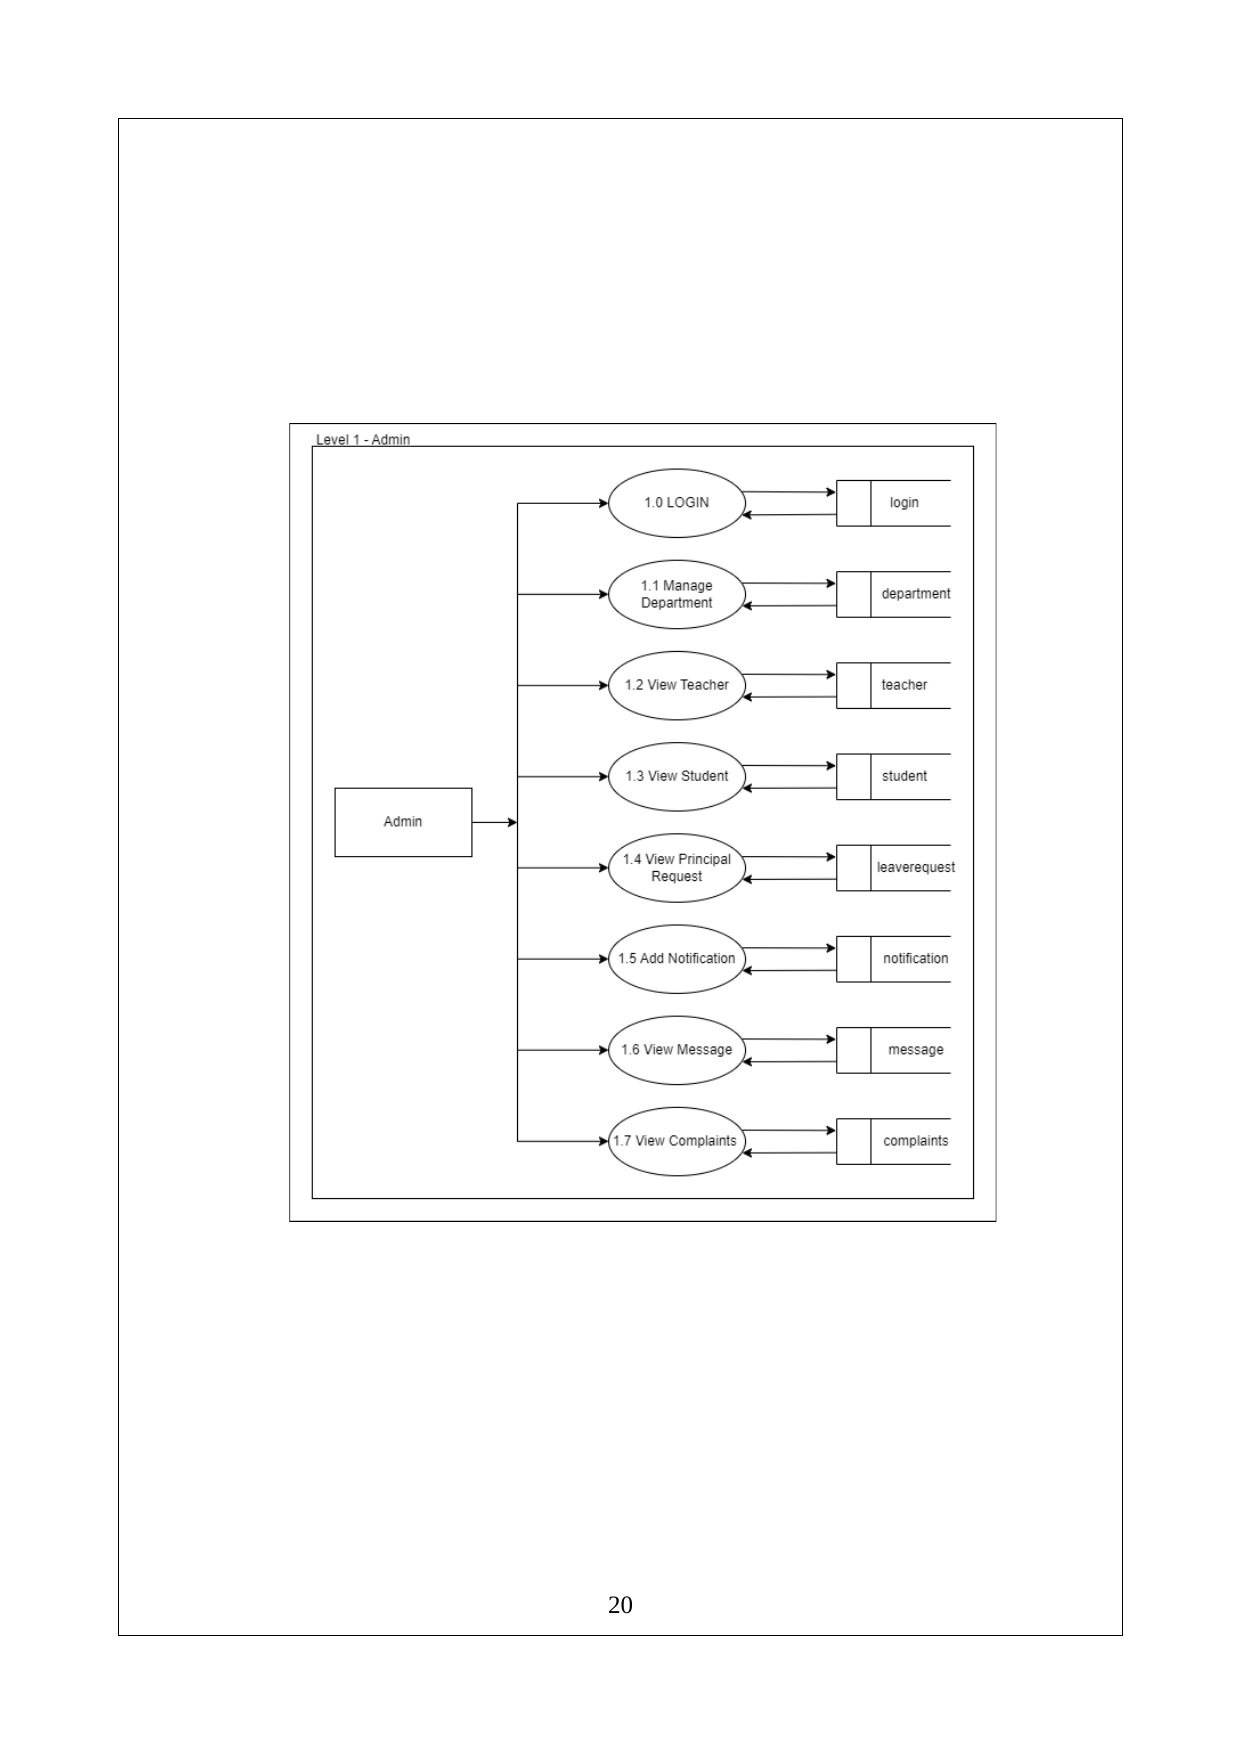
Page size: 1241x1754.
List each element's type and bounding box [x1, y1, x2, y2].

picture [289, 423, 997, 1222]
